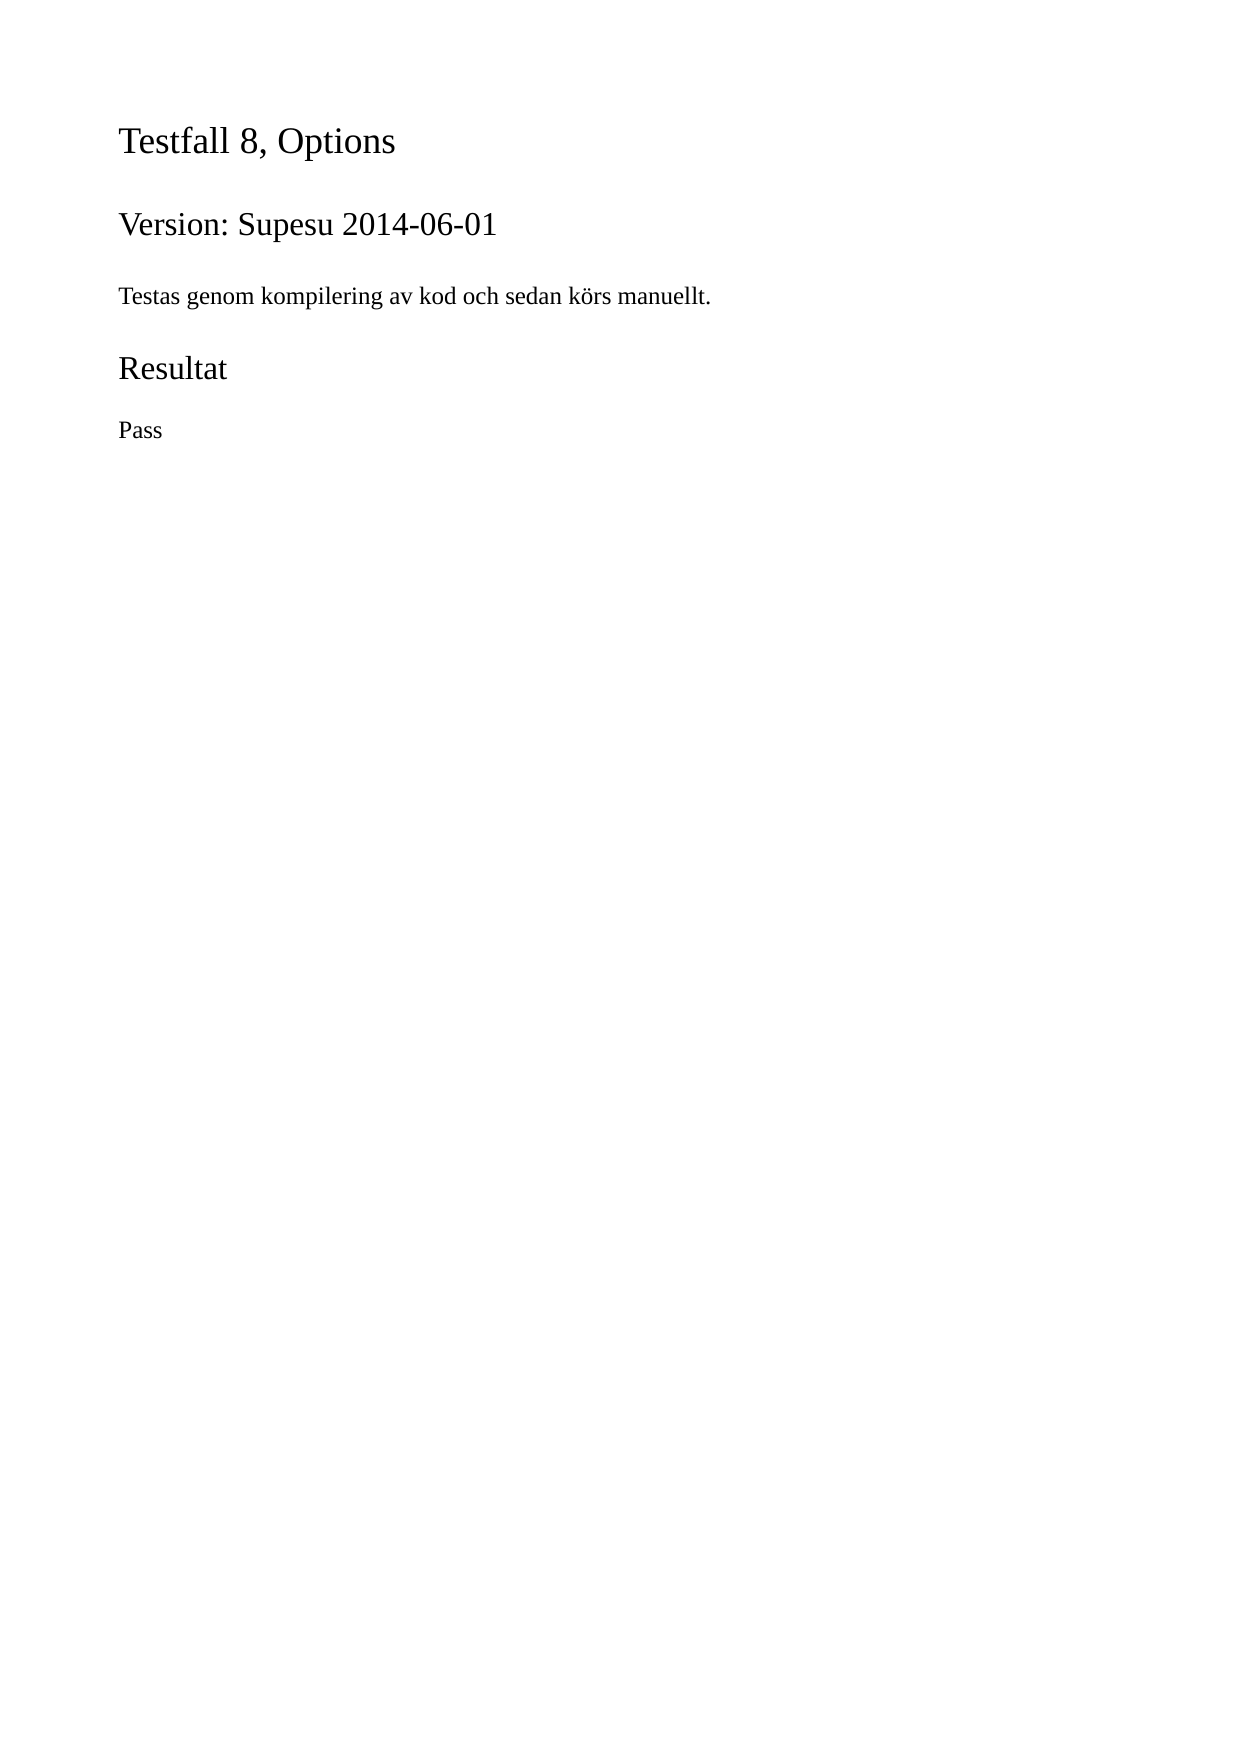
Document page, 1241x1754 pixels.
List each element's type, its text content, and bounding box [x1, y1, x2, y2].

text Version: Supesu 2014-06-01 [118, 204, 1122, 243]
text Resultat [118, 348, 1122, 386]
text Testas genom kompilering av kod och sedan körs manuellt. [118, 281, 1122, 310]
text Pass [118, 415, 1122, 444]
text Testfall 8, Options [118, 118, 1122, 161]
